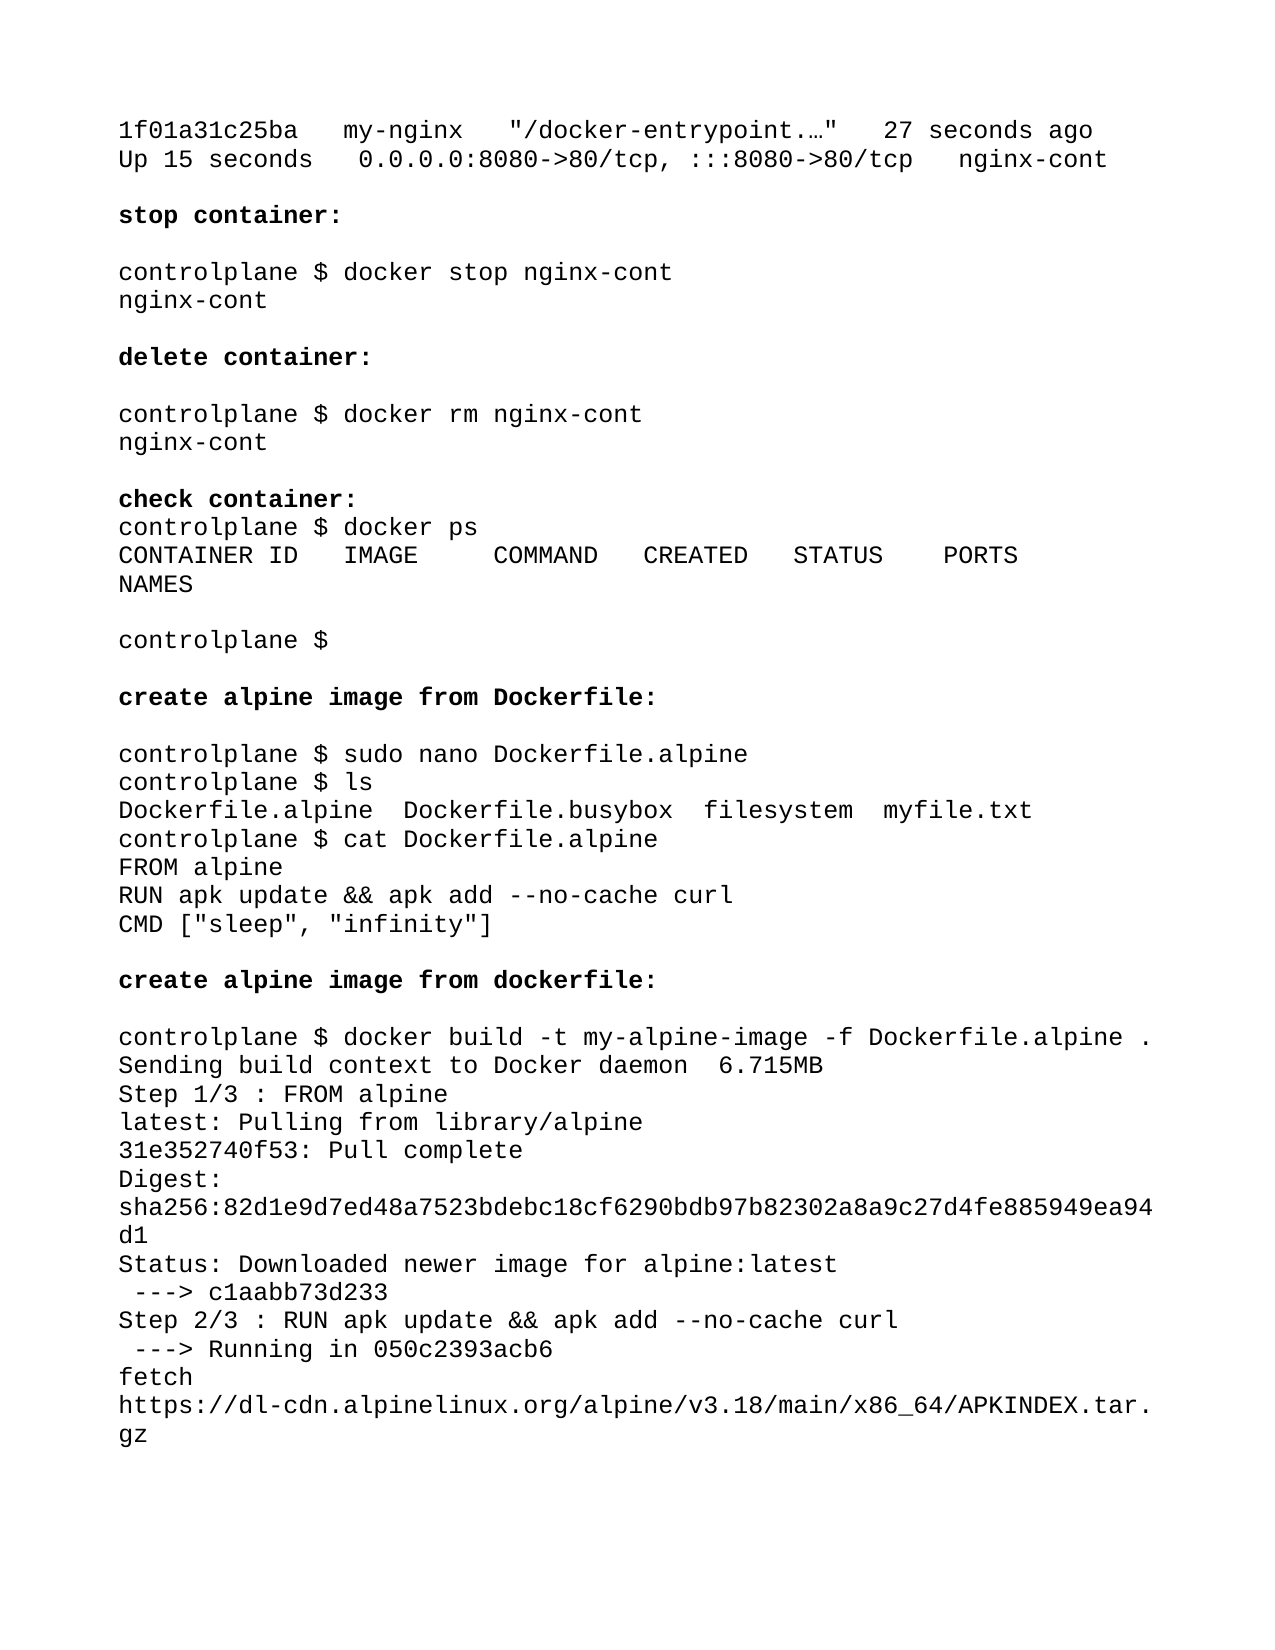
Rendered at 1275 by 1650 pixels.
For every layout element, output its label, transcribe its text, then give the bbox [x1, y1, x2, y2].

text FROM alpine [118, 855, 1157, 883]
text 1f01a31c25ba my-nginx "/docker-entrypoint.…" 27 seconds ago Up 15 seconds 0.0.0.0:8080->80/tcp, :::8080->80/tcp nginx-cont [118, 118, 1157, 175]
text create alpine image from Dockerfile: [118, 685, 1157, 713]
text ---> c1aabb73d233 [118, 1280, 1157, 1308]
text controlplane $ docker ps [118, 515, 1157, 543]
text 31e352740f53: Pull complete [118, 1138, 1157, 1166]
text CONTAINER ID IMAGE COMMAND CREATED STATUS PORTS NAMES [118, 543, 1157, 600]
text ---> Running in 050c2393acb6 [118, 1336, 1157, 1365]
text latest: Pulling from library/alpine [118, 1110, 1157, 1138]
text delete container: [118, 345, 1157, 373]
text Status: Downloaded newer image for alpine:latest [118, 1251, 1157, 1280]
text controlplane $ docker stop nginx-cont [118, 260, 1157, 288]
text controlplane $ docker build -t my-alpine-image -f Dockerfile.alpine . [118, 1025, 1157, 1053]
text Digest: sha256:82d1e9d7ed48a7523bdebc18cf6290bdb97b82302a8a9c27d4fe885949ea94d1 [118, 1166, 1157, 1251]
text stop container: [118, 203, 1157, 231]
text controlplane $ sudo nano Dockerfile.alpine [118, 741, 1157, 770]
text Step 1/3 : FROM alpine [118, 1081, 1157, 1110]
text controlplane $ docker rm nginx-cont [118, 401, 1157, 430]
text Step 2/3 : RUN apk update && apk add --no-cache curl [118, 1308, 1157, 1336]
text nginx-cont [118, 430, 1157, 458]
text controlplane $ ls [118, 770, 1157, 798]
text Sending build context to Docker daemon 6.715MB [118, 1053, 1157, 1081]
text fetch https://dl-cdn.alpinelinux.org/alpine/v3.18/main/x86_64/APKINDEX.tar.gz [118, 1365, 1157, 1450]
text create alpine image from dockerfile: [118, 968, 1157, 996]
text controlplane $ cat Dockerfile.alpine [118, 826, 1157, 855]
text controlplane $ [118, 628, 1157, 656]
text check container: [118, 486, 1157, 515]
text CMD ["sleep", "infinity"] [118, 911, 1157, 940]
text RUN apk update && apk add --no-cache curl [118, 883, 1157, 911]
text nginx-cont [118, 288, 1157, 316]
text Dockerfile.alpine Dockerfile.busybox filesystem myfile.txt [118, 798, 1157, 826]
